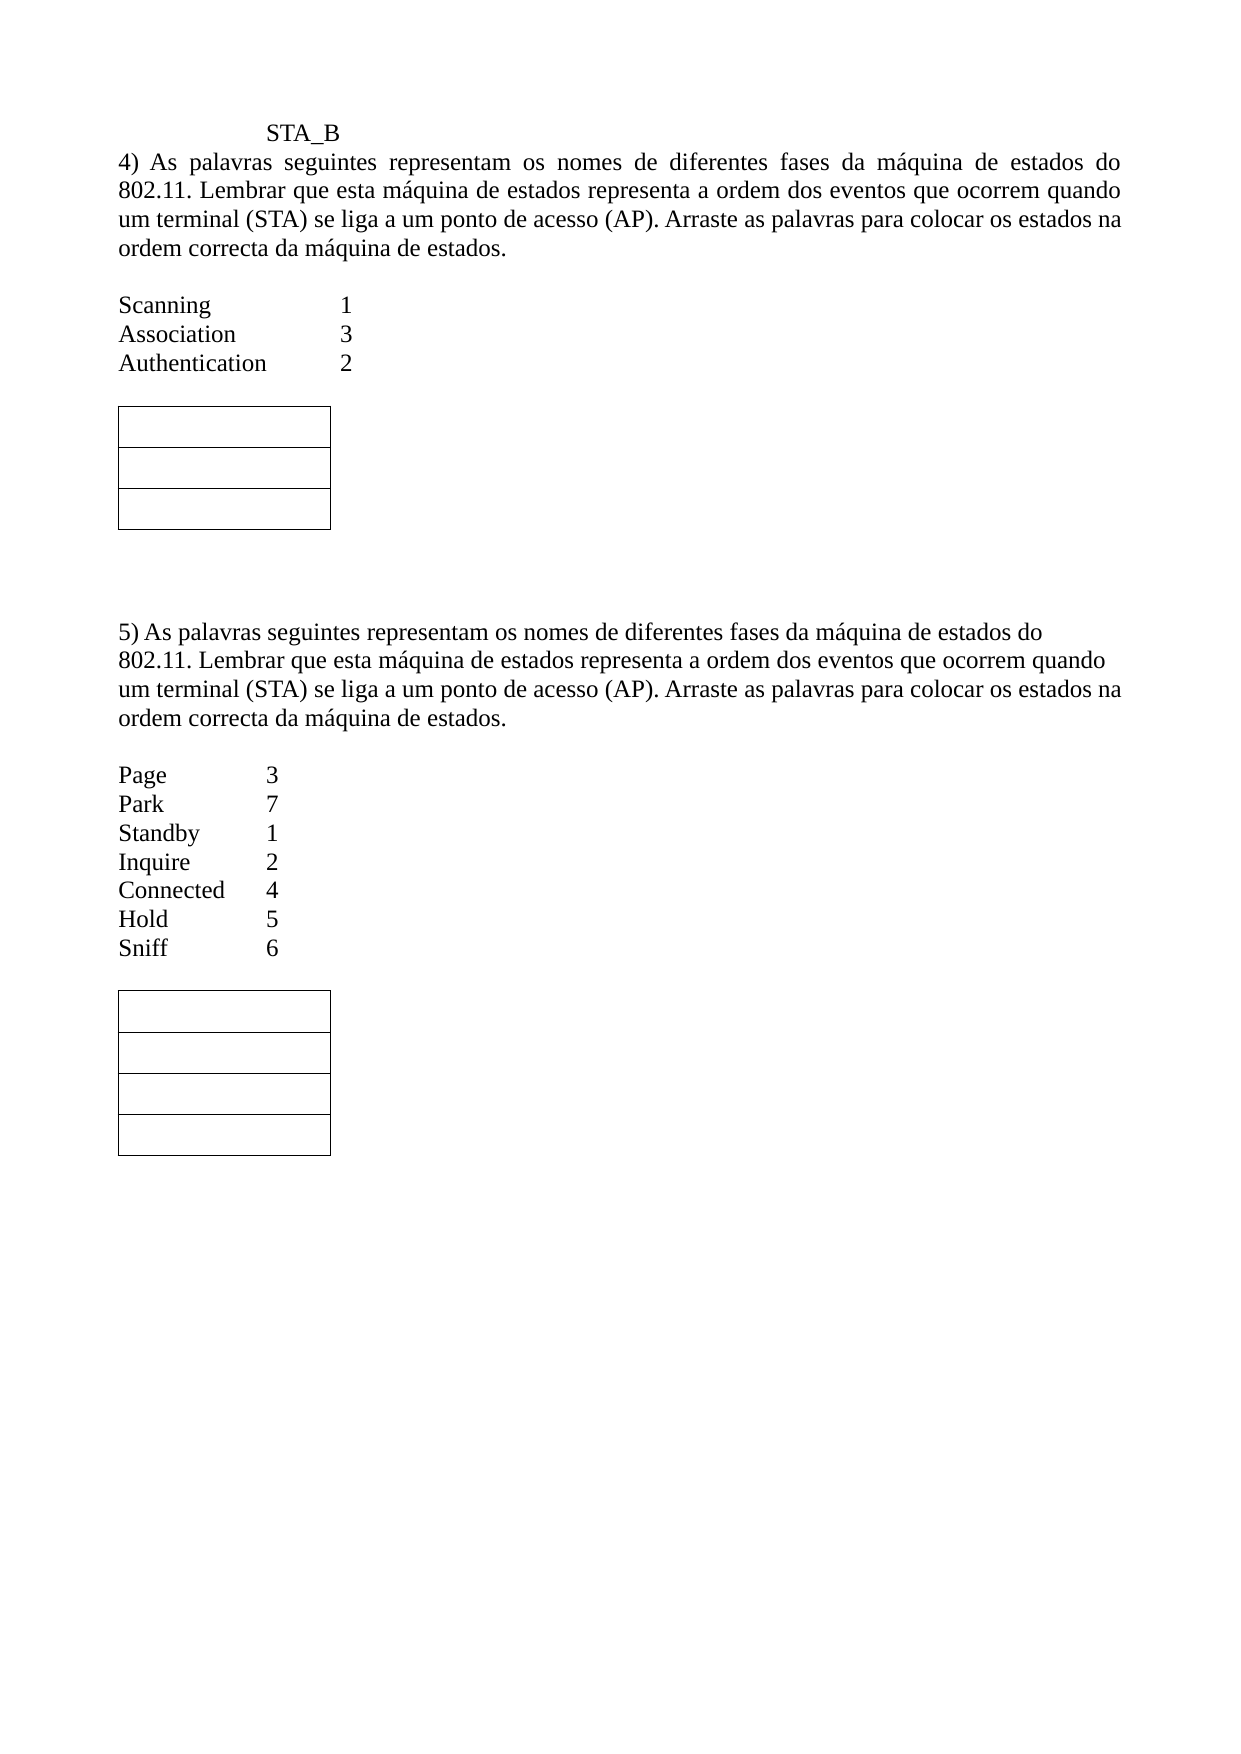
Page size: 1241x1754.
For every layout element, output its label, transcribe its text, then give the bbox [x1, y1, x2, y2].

text Connected 4 [118, 875, 1122, 904]
text Inquire 2 [118, 847, 1122, 875]
text Standby 1 [118, 818, 1122, 847]
text Authentication 2 [118, 348, 1122, 377]
text Association 3 [118, 319, 1122, 348]
table_cell [119, 1074, 330, 1114]
text STA_B [118, 118, 1122, 147]
table_cell [119, 1033, 330, 1073]
text Sniff 6 [118, 933, 1122, 962]
table_cell [119, 1115, 330, 1155]
table_header [119, 991, 330, 1032]
text Hold 5 [118, 904, 1122, 933]
table_header [119, 407, 330, 447]
text 5) As palavras seguintes representam os nomes de diferentes fases da máquina de estados do 802.11. Lembrar que esta máquina de estados representa a ordem dos eventos que ocorrem quando um terminal (STA) se liga a um ponto de acesso (AP). Arraste as palavras para colocar os estados na ordem correcta da máquina de estados. [118, 617, 1122, 732]
table_cell [119, 489, 330, 529]
text 4) As palavras seguintes representam os nomes de diferentes fases da máquina de estados do 802.11. Lembrar que esta máquina de estados representa a ordem dos eventos que ocorrem quando um terminal (STA) se liga a um ponto de acesso (AP). Arraste as palavras para colocar os estados na ordem correcta da máquina de estados. [118, 147, 1122, 262]
table_cell [119, 448, 330, 488]
text Page 3 [118, 760, 1122, 789]
text Scanning 1 [118, 291, 1122, 319]
text Park 7 [118, 789, 1122, 818]
